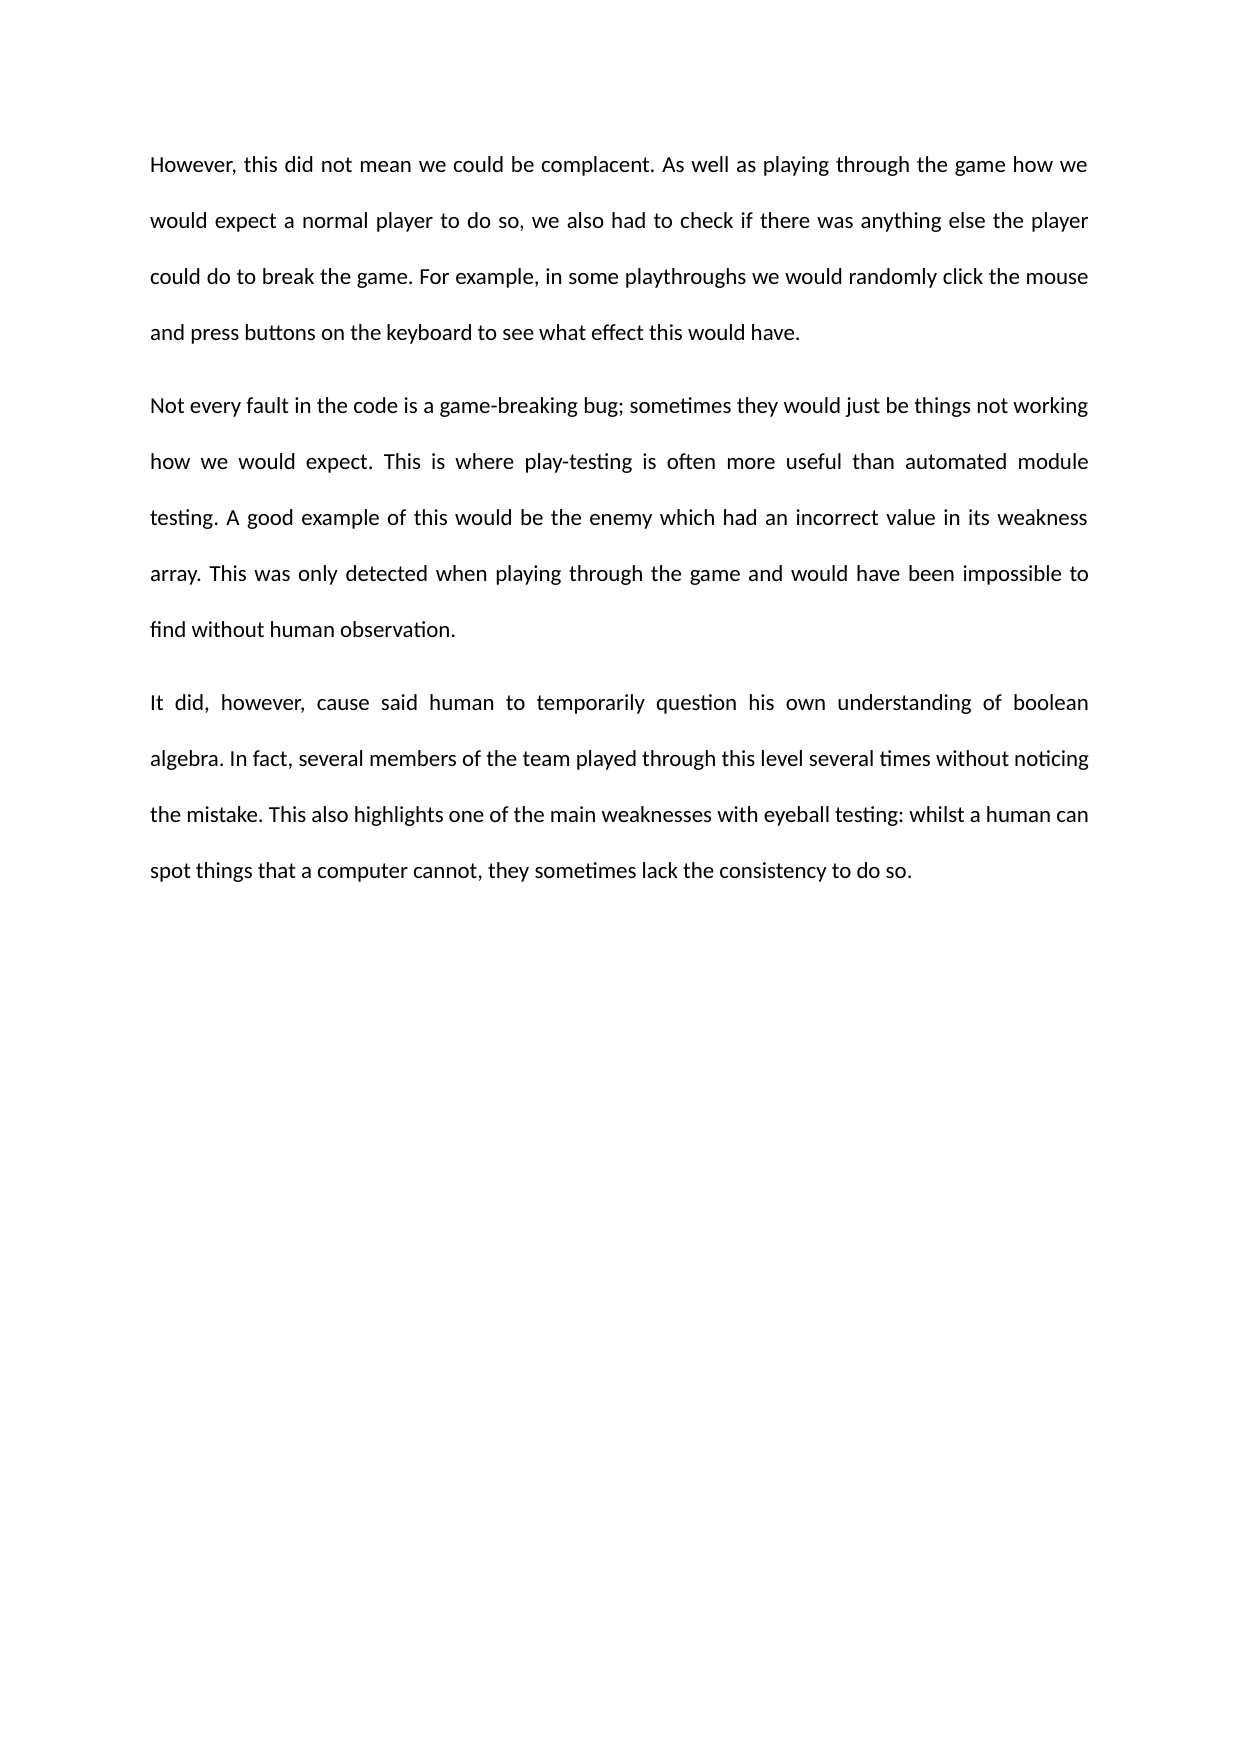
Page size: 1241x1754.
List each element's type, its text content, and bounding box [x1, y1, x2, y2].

text Not every fault in the code is a game-breaking bug; sometimes they would just be things not working how we would expect. This is where play-testing is often more useful than automated module testing. A good example of this would be the enemy which had an incorrect value in its weakness array. This was only detected when playing through the game and would have been impossible to find without human observation. [150, 391, 1090, 643]
text It did, however, cause said human to temporarily question his own understanding of boolean algebra. In fact, several members of the team played through this level several times without noticing the mistake. This also highlights one of the main weaknesses with eyeball testing: whilst a human can spot things that a computer cannot, they sometimes lack the consistency to do so. [150, 688, 1090, 884]
text However, this did not mean we could be complacent. As well as playing through the game how we would expect a normal player to do so, we also had to check if there was anything else the player could do to break the game. For example, in some playthroughs we would randomly click the mouse and press buttons on the keyboard to see what effect this would have. [150, 150, 1090, 346]
